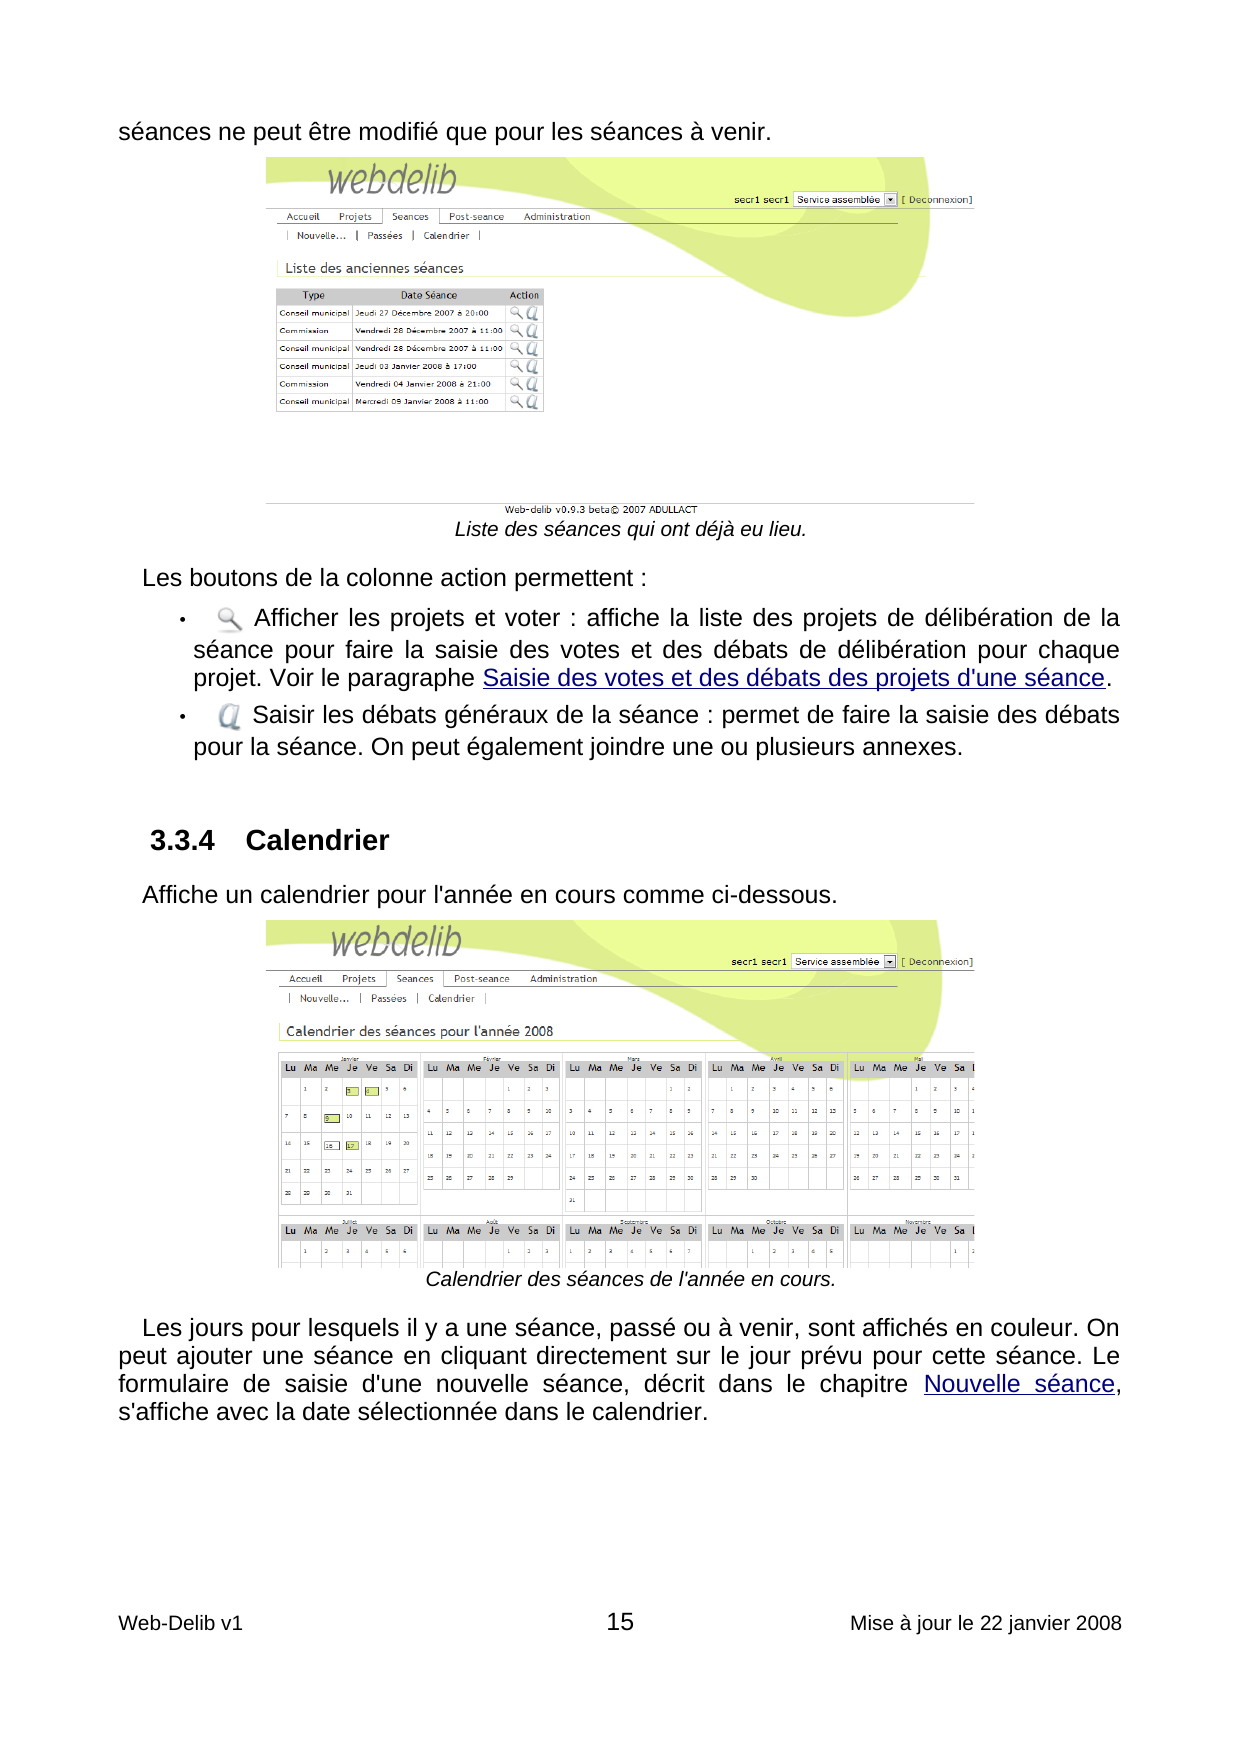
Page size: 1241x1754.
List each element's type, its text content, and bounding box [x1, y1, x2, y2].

picture [216, 703, 245, 731]
picture [265, 157, 975, 518]
text Liste des séances qui ont déjà eu lieu. [118, 158, 1122, 541]
subtitle Calendrier [118, 823, 1122, 856]
text Les jours pour lesquels il y a une séance, passé ou à venir, sont affichés en couleur. On peut ajouter une séance en cliquant directement sur le jour prévu pour cette séance. Le formulaire de saisie d'une nouvelle séance, décrit dans le chapitre Nouvelle séance, s'affiche avec la date sélectionnée dans le calendrier. [118, 1314, 1122, 1426]
picture [265, 920, 975, 1268]
text Calendrier des séances de l'année en cours. [118, 920, 1122, 1291]
text séances ne peut être modifié que pour les séances à venir. [118, 118, 1122, 146]
list Afficher les projets et voter : affiche la liste des projets de délibération de la séance pour faire la saisie des votes et des débats de délibération pour chaque projet. Voir le paragraphe Saisie des votes et des débats des projets d'une séance. [156, 604, 1122, 689]
text Affiche un calendrier pour l'année en cours comme ci-dessous. [118, 880, 1122, 908]
text Les boutons de la colonne action permettent : [118, 564, 1122, 592]
list Saisir les débats généraux de la séance : permet de faire la saisie des débats pour la séance. On peut également joindre une ou plusieurs annexes. [156, 701, 1122, 759]
picture [216, 606, 245, 634]
